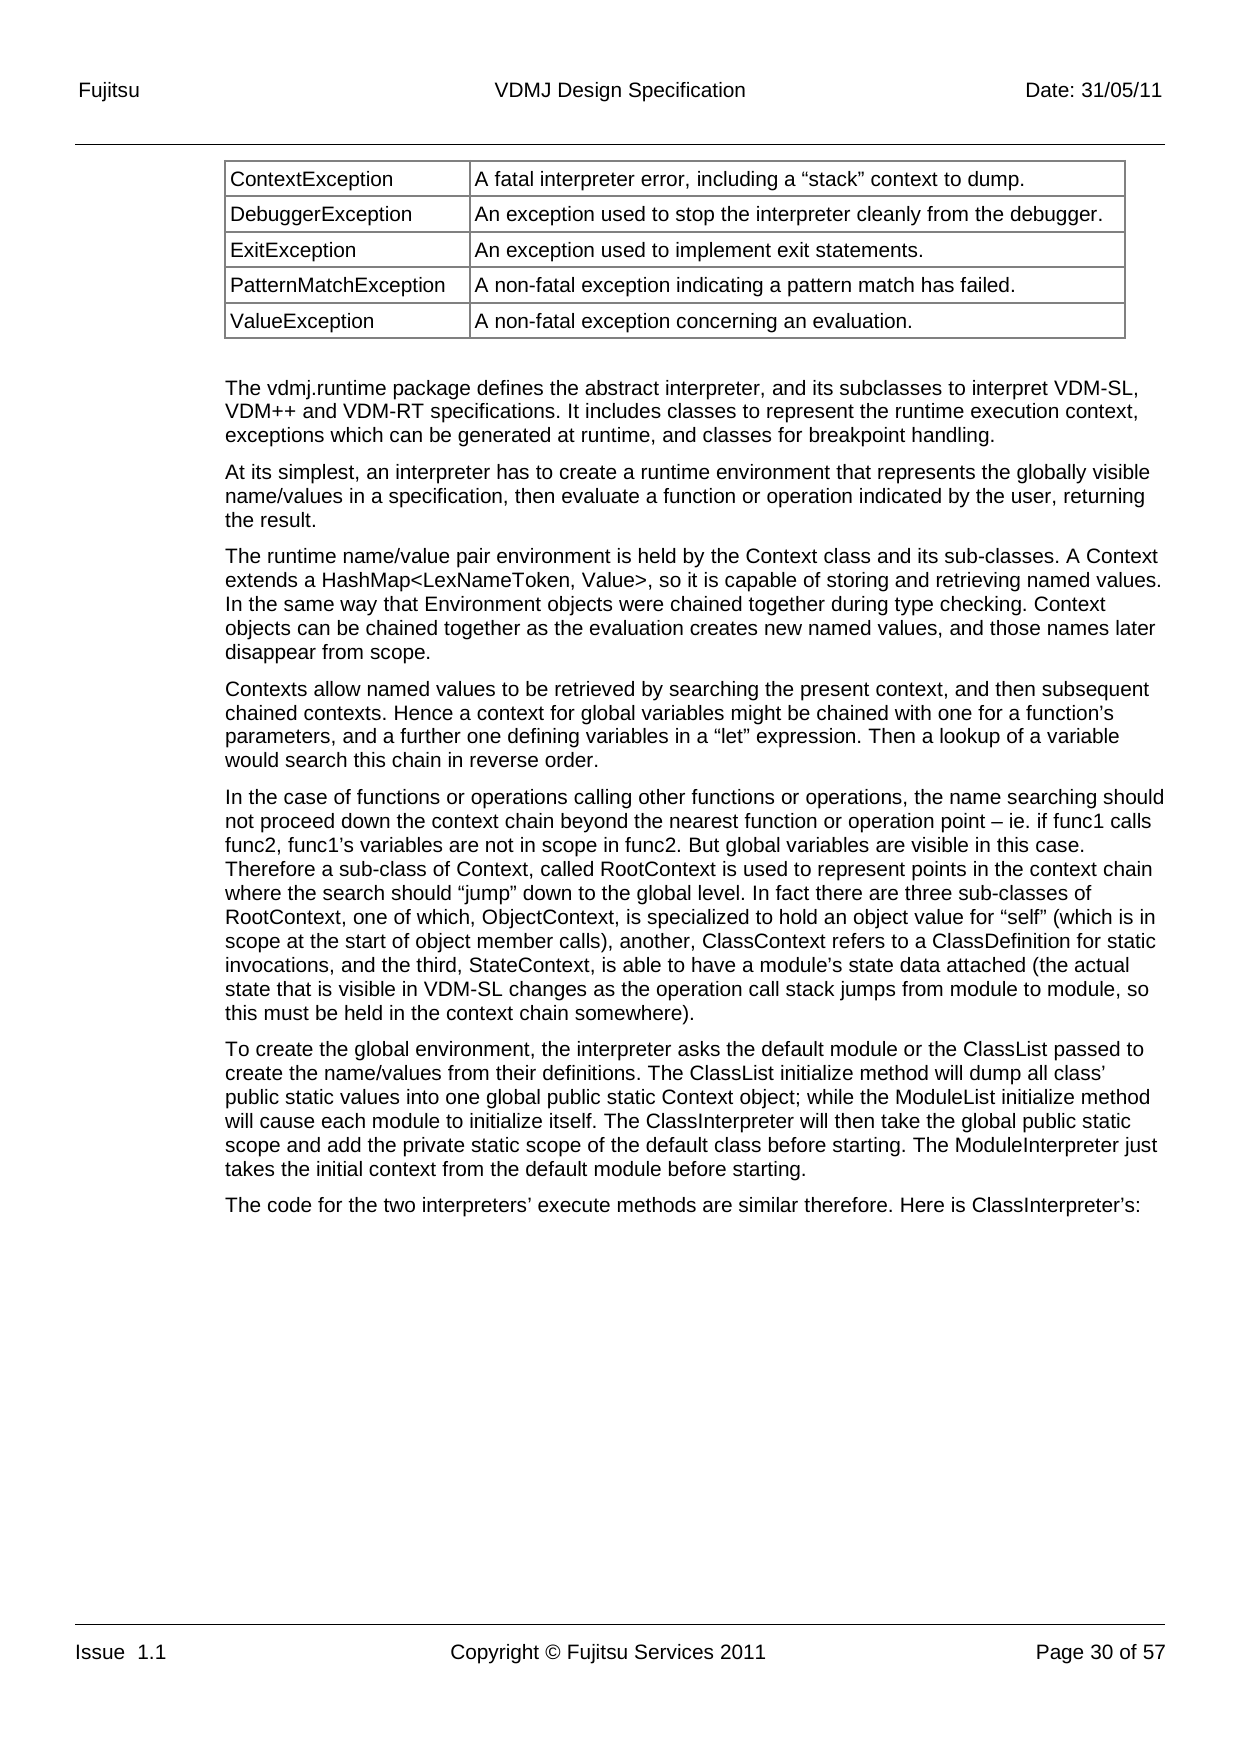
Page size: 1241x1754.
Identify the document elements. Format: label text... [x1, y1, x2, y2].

table_cell PatternMatchException [226, 268, 469, 302]
text To create the global environment, the interpreter asks the default module or the ClassList passed to create the name/values from their definitions. The ClassList initialize method will dump all class’ public static values into one global public static Context object; while the ModuleList initialize method will cause each module to initialize itself. The ClassInterpreter will then take the global public static scope and add the private static scope of the default class before starting. The ModuleInterpreter just takes the initial context from the default module before starting. [225, 1037, 1165, 1181]
text In the case of functions or operations calling other functions or operations, the name searching should not proceed down the context chain beyond the nearest function or operation point – ie. if func1 calls func2, func1’s variables are not in scope in func2. But global variables are visible in this case. Therefore a sub-class of Context, called RootContext is used to represent points in the context chain where the search should “jump” down to the global level. In fact there are three sub-classes of RootContext, one of which, ObjectContext, is specialized to hold an object value for “self” (which is in scope at the start of object member calls), another, ClassContext refers to a ClassDefinition for static invocations, and the third, StateContext, is able to have a module’s state data attached (the actual state that is visible in VDM-SL changes as the operation call stack jumps from module to module, so this must be held in the context chain somewhere). [225, 785, 1165, 1025]
text At its simplest, an interpreter has to create a runtime environment that represents the globally visible name/values in a specification, then evaluate a function or operation indicated by the user, returning the result. [225, 460, 1165, 532]
table_cell ValueException [226, 304, 469, 337]
table_cell A non-fatal exception concerning an evaluation. [471, 304, 1124, 337]
table_cell DebuggerException [226, 197, 469, 231]
text The runtime name/value pair environment is held by the Context class and its sub-classes. A Context extends a HashMap<LexNameToken, Value>, so it is capable of storing and retrieving named values. In the same way that Environment objects were chained together during type checking. Context objects can be chained together as the evaluation creates new named values, and those names later disappear from scope. [225, 544, 1165, 664]
table_cell A fatal interpreter error, including a “stack” context to dump. [471, 162, 1124, 195]
text The vdmj.runtime package defines the abstract interpreter, and its subclasses to interpret VDM-SL, VDM++ and VDM-RT specifications. It includes classes to represent the runtime execution context, exceptions which can be generated at runtime, and classes for breakpoint handling. [225, 376, 1165, 448]
table_cell ExitException [226, 233, 469, 266]
table_cell An exception used to stop the interpreter cleanly from the debugger. [471, 197, 1124, 231]
table_cell ContextException [226, 162, 469, 195]
table_cell A non-fatal exception indicating a pattern match has failed. [471, 268, 1124, 302]
text Contexts allow named values to be retrieved by searching the present context, and then subsequent chained contexts. Hence a context for global variables might be chained with one for a function’s parameters, and a further one defining variables in a “let” expression. Then a lookup of a variable would search this chain in reverse order. [225, 677, 1165, 773]
text The code for the two interpreters’ execute methods are similar therefore. Here is ClassInterpreter’s: [225, 1193, 1165, 1217]
table_cell An exception used to implement exit statements. [471, 233, 1124, 266]
